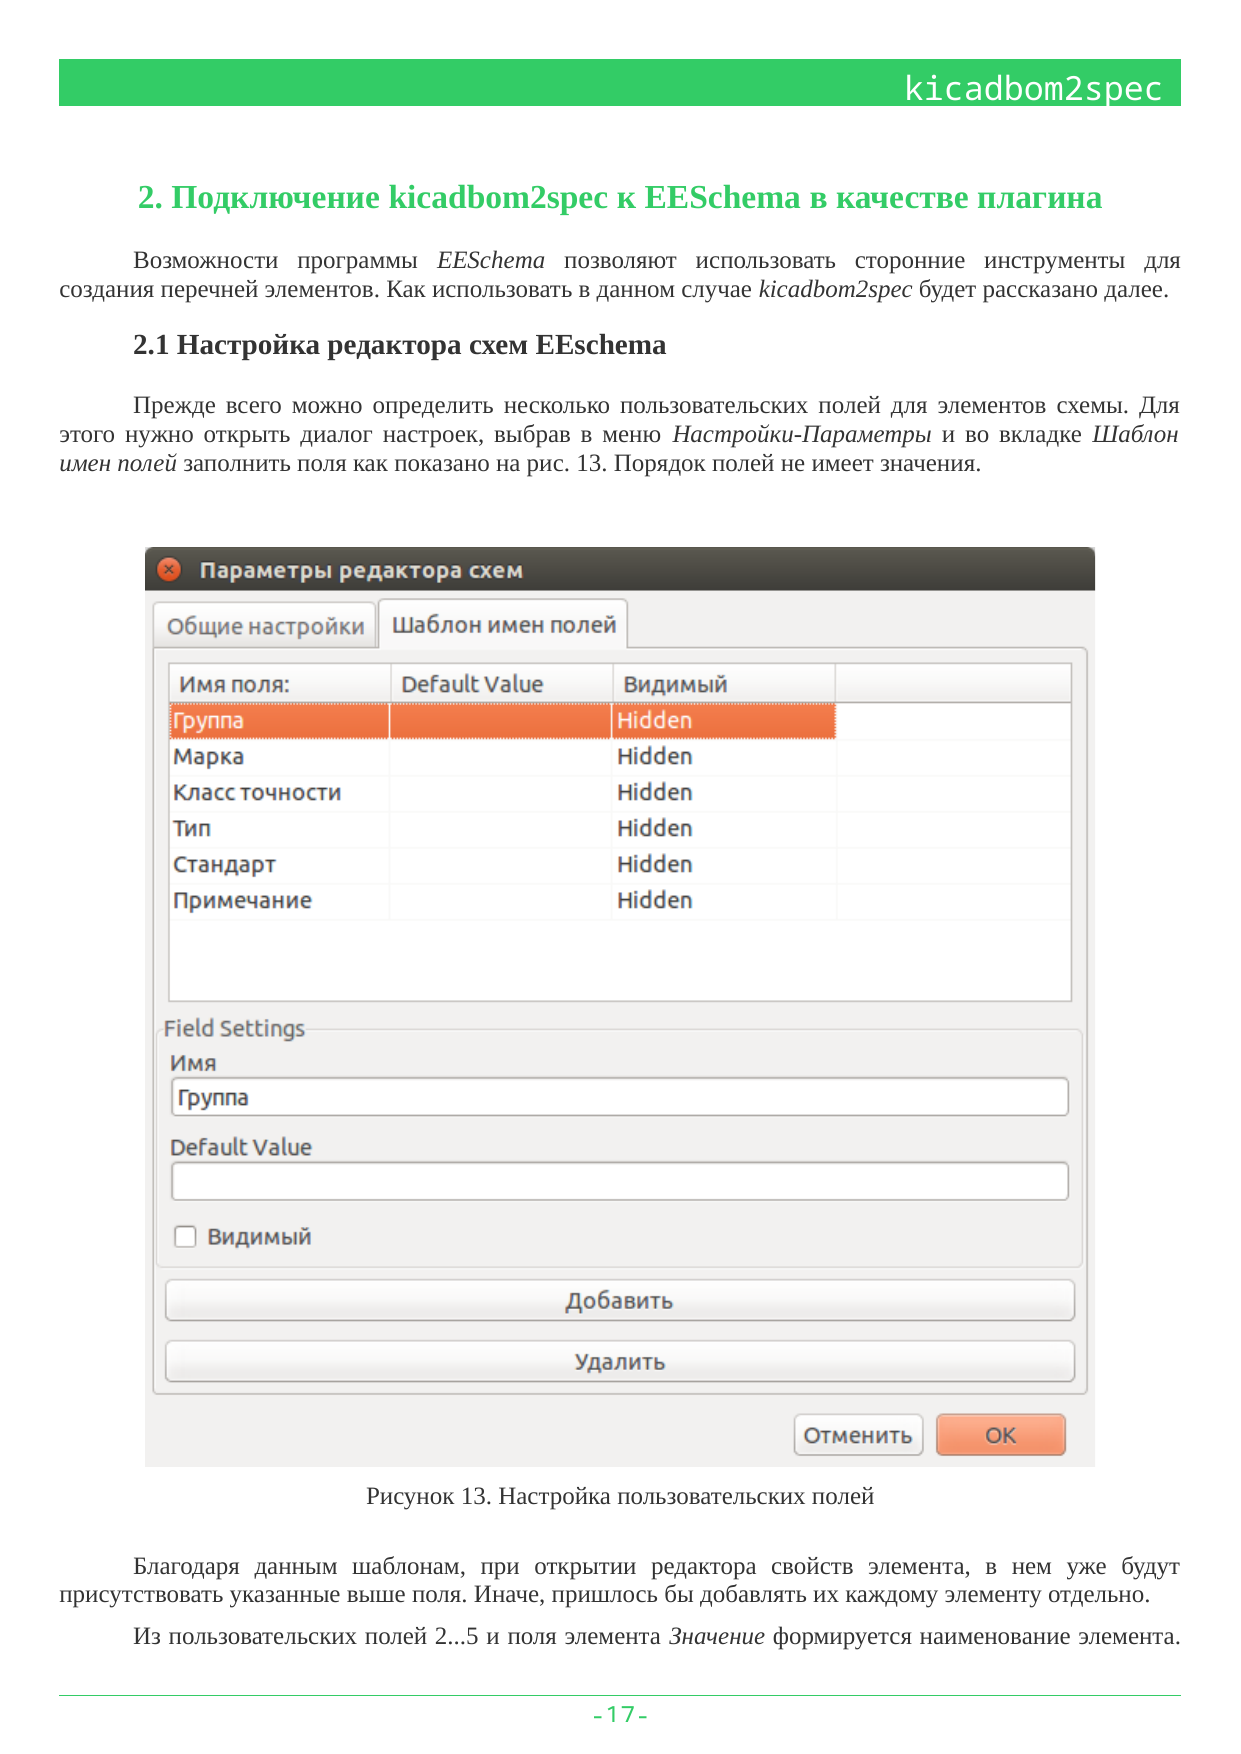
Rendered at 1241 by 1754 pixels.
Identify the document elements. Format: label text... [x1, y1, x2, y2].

text Из пользовательских полей 2...5 и поля элемента Значение формируется наименование элемента. [59, 1621, 1181, 1649]
text Рисунок 13. Настройка пользовательских полей [118, 548, 1122, 1509]
subtitle 2.1 Настройка редактора схем EEschema [133, 327, 1181, 361]
subtitle 2. Подключение kicadbom2spec к EESchema в качестве плагина [59, 177, 1181, 216]
text Возможности программы EESchema позволяют использовать сторонние инструменты для создания перечней элементов. Как использовать в данном случае kicadbom2spec будет рассказано далее. [59, 245, 1181, 303]
text Прежде всего можно определить несколько пользовательских полей для элементов схемы. Для этого нужно открыть диалог настроек, выбрав в меню Настройки-Параметры и во вкладке Шаблон имен полей заполнить поля как показано на рис. 13. Порядок полей не имеет значения. [59, 390, 1181, 476]
text Благодаря данным шаблонам, при открытии редактора свойств элемента, в нем уже будут присутствовать указанные выше поля. Иначе, пришлось бы добавлять их каждому элементу отдельно. [59, 1551, 1181, 1608]
picture [145, 547, 1096, 1467]
